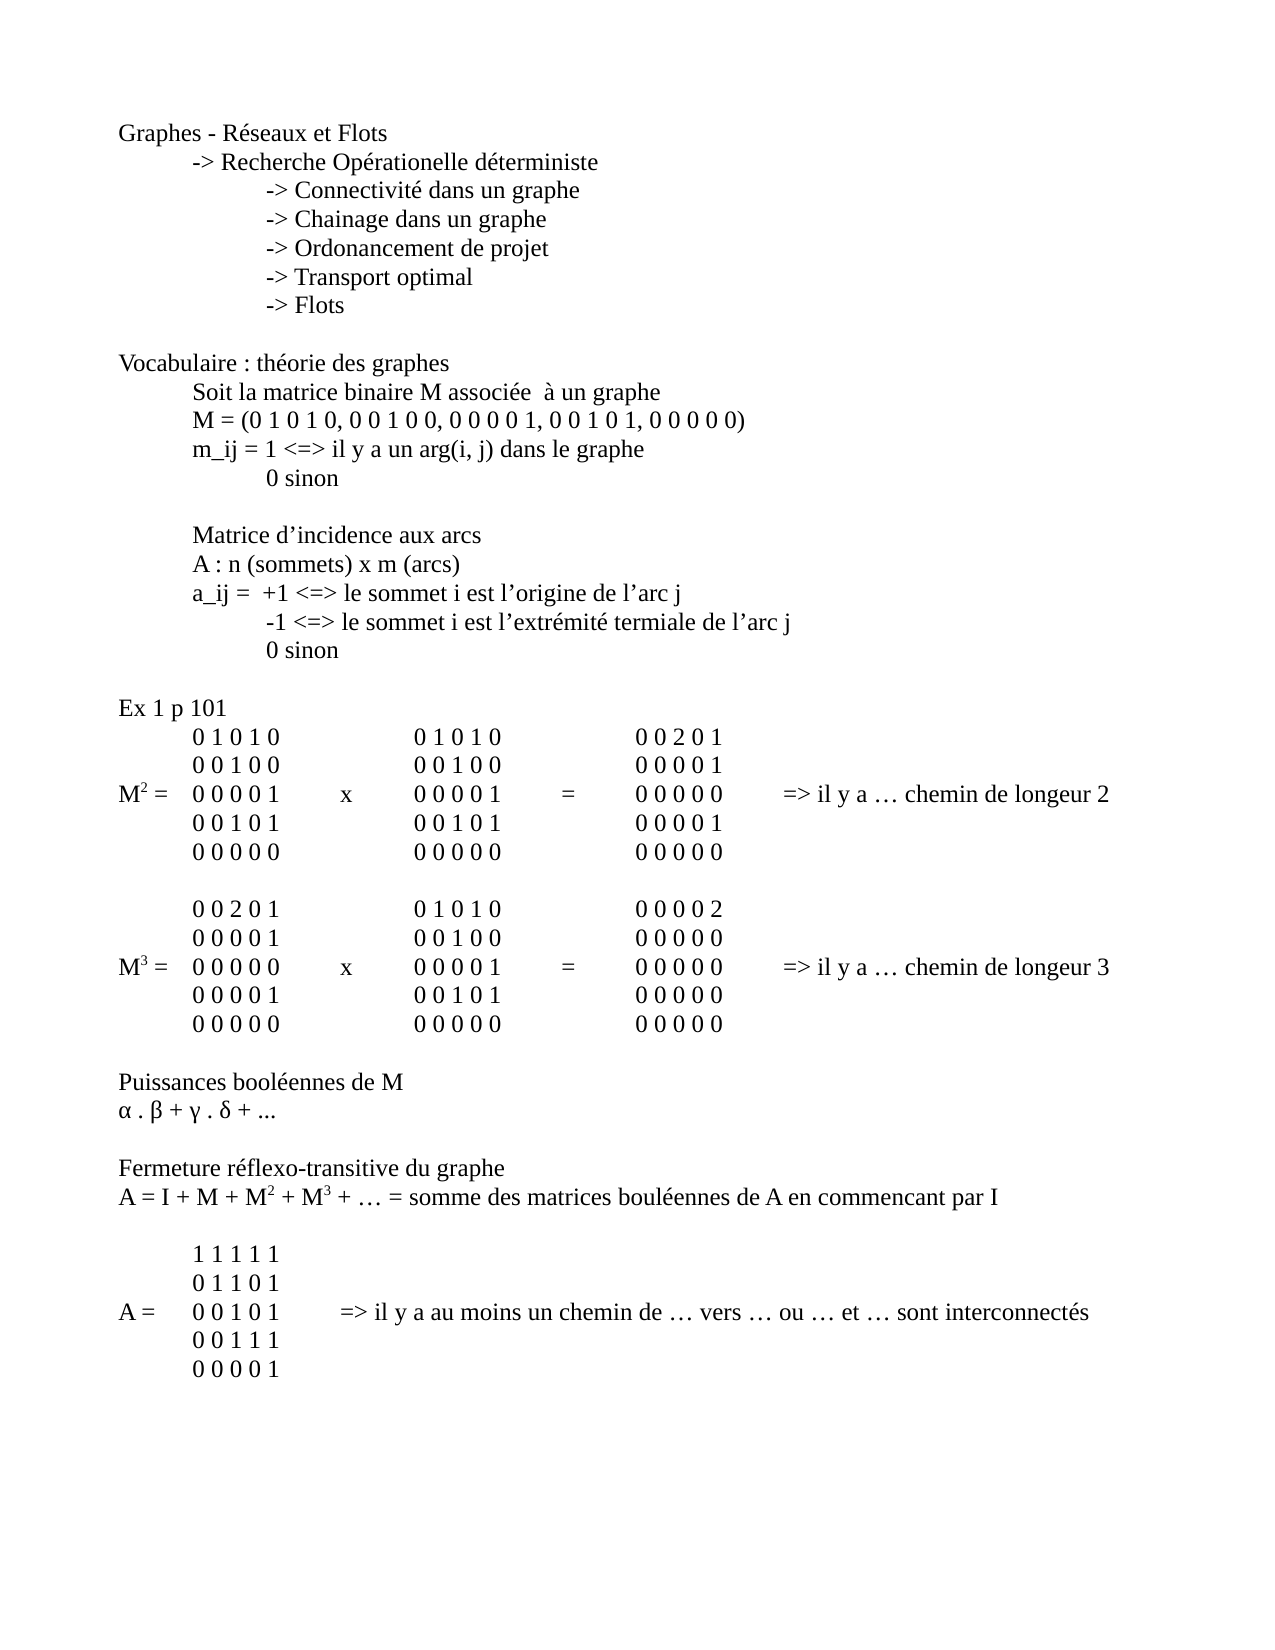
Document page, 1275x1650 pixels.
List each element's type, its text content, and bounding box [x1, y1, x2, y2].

text -> Connectivité dans un graphe [118, 176, 1157, 204]
text 0 0 1 1 1 [118, 1326, 1157, 1354]
text -> Transport optimal [118, 262, 1157, 291]
text Fermeture réflexo-transitive du graphe [118, 1153, 1157, 1182]
text -> Chainage dans un graphe [118, 204, 1157, 233]
text -> Recherche Opérationelle déterministe [118, 147, 1157, 176]
text 0 1 1 0 1 [118, 1268, 1157, 1297]
text -> Flots [118, 291, 1157, 319]
text 0 0 0 0 0 0 0 0 0 0 0 0 0 0 0 [118, 837, 1157, 866]
text Matrice d’incidence aux arcs [118, 521, 1157, 549]
text A : n (sommets) x m (arcs) [118, 549, 1157, 578]
text 0 0 1 0 1 0 0 1 0 1 0 0 0 0 1 [118, 808, 1157, 837]
text M2 = 0 0 0 0 1 x 0 0 0 0 1 = 0 0 0 0 0 => il y a … chemin de longeur 2 [118, 779, 1157, 808]
text 0 0 0 0 1 0 0 1 0 1 0 0 0 0 0 [118, 981, 1157, 1009]
text Puissances booléennes de M [118, 1067, 1157, 1096]
text M = (0 1 0 1 0, 0 0 1 0 0, 0 0 0 0 1, 0 0 1 0 1, 0 0 0 0 0) [118, 406, 1157, 434]
text -1 <=> le sommet i est l’extrémité termiale de l’arc j [118, 607, 1157, 636]
text Soit la matrice binaire M associée à un graphe [118, 377, 1157, 406]
text Graphes - Réseaux et Flots [118, 118, 1157, 147]
text 0 sinon [118, 463, 1157, 492]
text M3 = 0 0 0 0 0 x 0 0 0 0 1 = 0 0 0 0 0 => il y a … chemin de longeur 3 [118, 952, 1157, 981]
text -> Ordonancement de projet [118, 233, 1157, 262]
text 0 0 0 0 1 [118, 1354, 1157, 1383]
text m_ij = 1 <=> il y a un arg(i, j) dans le graphe [118, 434, 1157, 463]
text Vocabulaire : théorie des graphes [118, 348, 1157, 377]
text α . β + γ . δ + ... [118, 1096, 1157, 1124]
text 0 sinon [118, 636, 1157, 664]
text 0 0 0 0 0 0 0 0 0 0 0 0 0 0 0 [118, 1009, 1157, 1038]
text 0 1 0 1 0 0 1 0 1 0 0 0 2 0 1 [118, 722, 1157, 751]
text A = 0 0 1 0 1 => il y a au moins un chemin de … vers … ou … et … sont interconnectés [118, 1297, 1157, 1326]
text a_ij = +1 <=> le sommet i est l’origine de l’arc j [118, 578, 1157, 607]
text 0 0 2 0 1 0 1 0 1 0 0 0 0 0 2 [118, 894, 1157, 923]
text 0 0 1 0 0 0 0 1 0 0 0 0 0 0 1 [118, 751, 1157, 779]
text 0 0 0 0 1 0 0 1 0 0 0 0 0 0 0 [118, 923, 1157, 952]
text 1 1 1 1 1 [118, 1239, 1157, 1268]
text Ex 1 p 101 [118, 693, 1157, 722]
text A = I + M + M2 + M3 + … = somme des matrices bouléennes de A en commencant par I [118, 1182, 1157, 1211]
